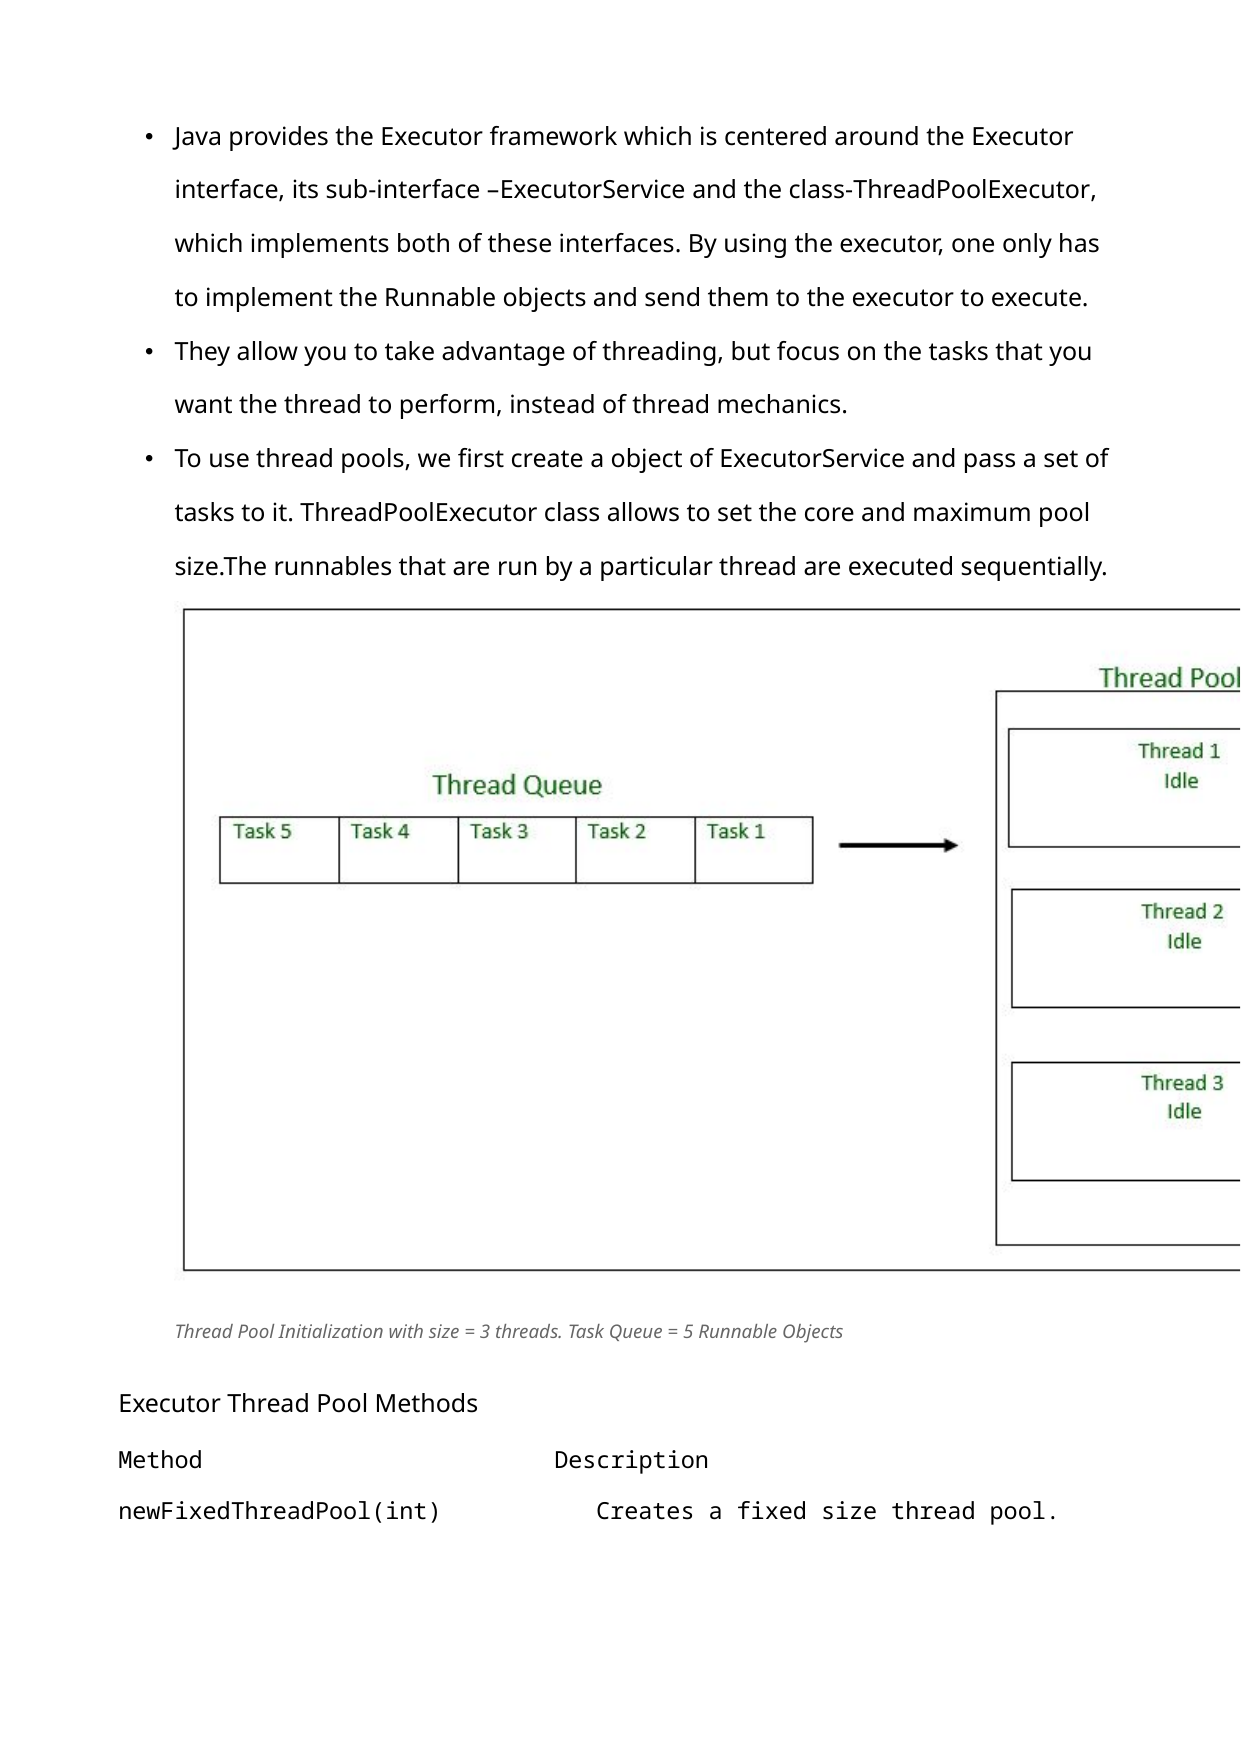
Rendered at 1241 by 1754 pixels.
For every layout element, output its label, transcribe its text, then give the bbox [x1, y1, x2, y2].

list They allow you to take advantage of threading, but focus on the tasks that you want the thread to perform, instead of thread mechanics. [174, 333, 1122, 421]
list Method Description [118, 1443, 1122, 1475]
picture [174, 601, 1241, 1287]
list To use thread pools, we first create a object of ExecutorService and pass a set of tasks to it. ThreadPoolExecutor class allows to set the core and maximum pool size.The runnables that are run by a particular thread are executed sequentially. [174, 441, 1122, 582]
list newFixedThreadPool(int) Creates a fixed size thread pool. [118, 1494, 1122, 1526]
list Java provides the Executor framework which is centered around the Executor interface, its sub-interface –ExecutorService and the class-ThreadPoolExecutor, which implements both of these interfaces. By using the executor, one only has to implement the Runnable objects and send them to the executor to execute. [174, 118, 1122, 313]
list Thread Pool Initialization with size = 3 threads. Task Queue = 5 Runnable Objects [174, 1318, 1122, 1344]
list Executor Thread Pool Methods [118, 1385, 1122, 1419]
